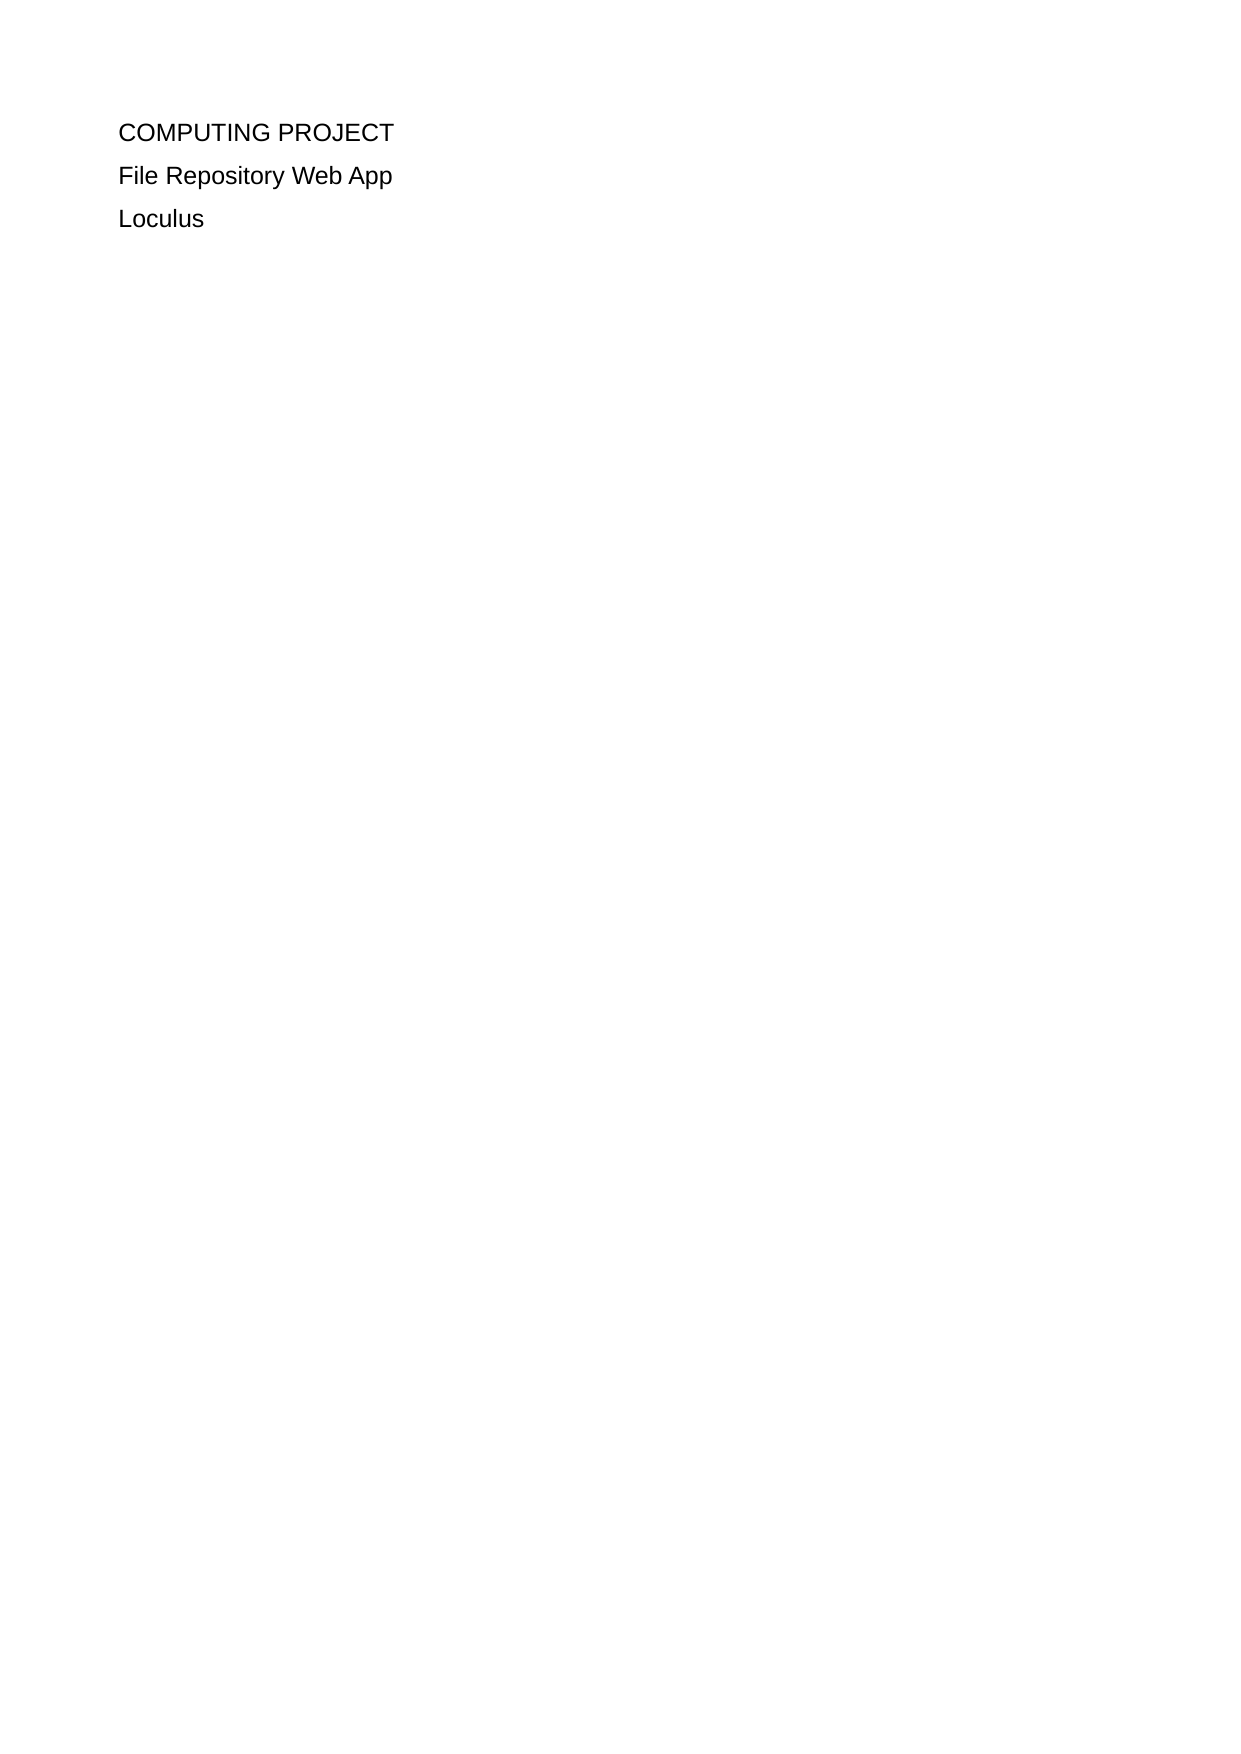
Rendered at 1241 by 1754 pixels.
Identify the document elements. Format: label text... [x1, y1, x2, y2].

text COMPUTING PROJECT [118, 118, 1122, 147]
text Loculus [118, 204, 1122, 233]
text File Repository Web App [118, 161, 1122, 190]
